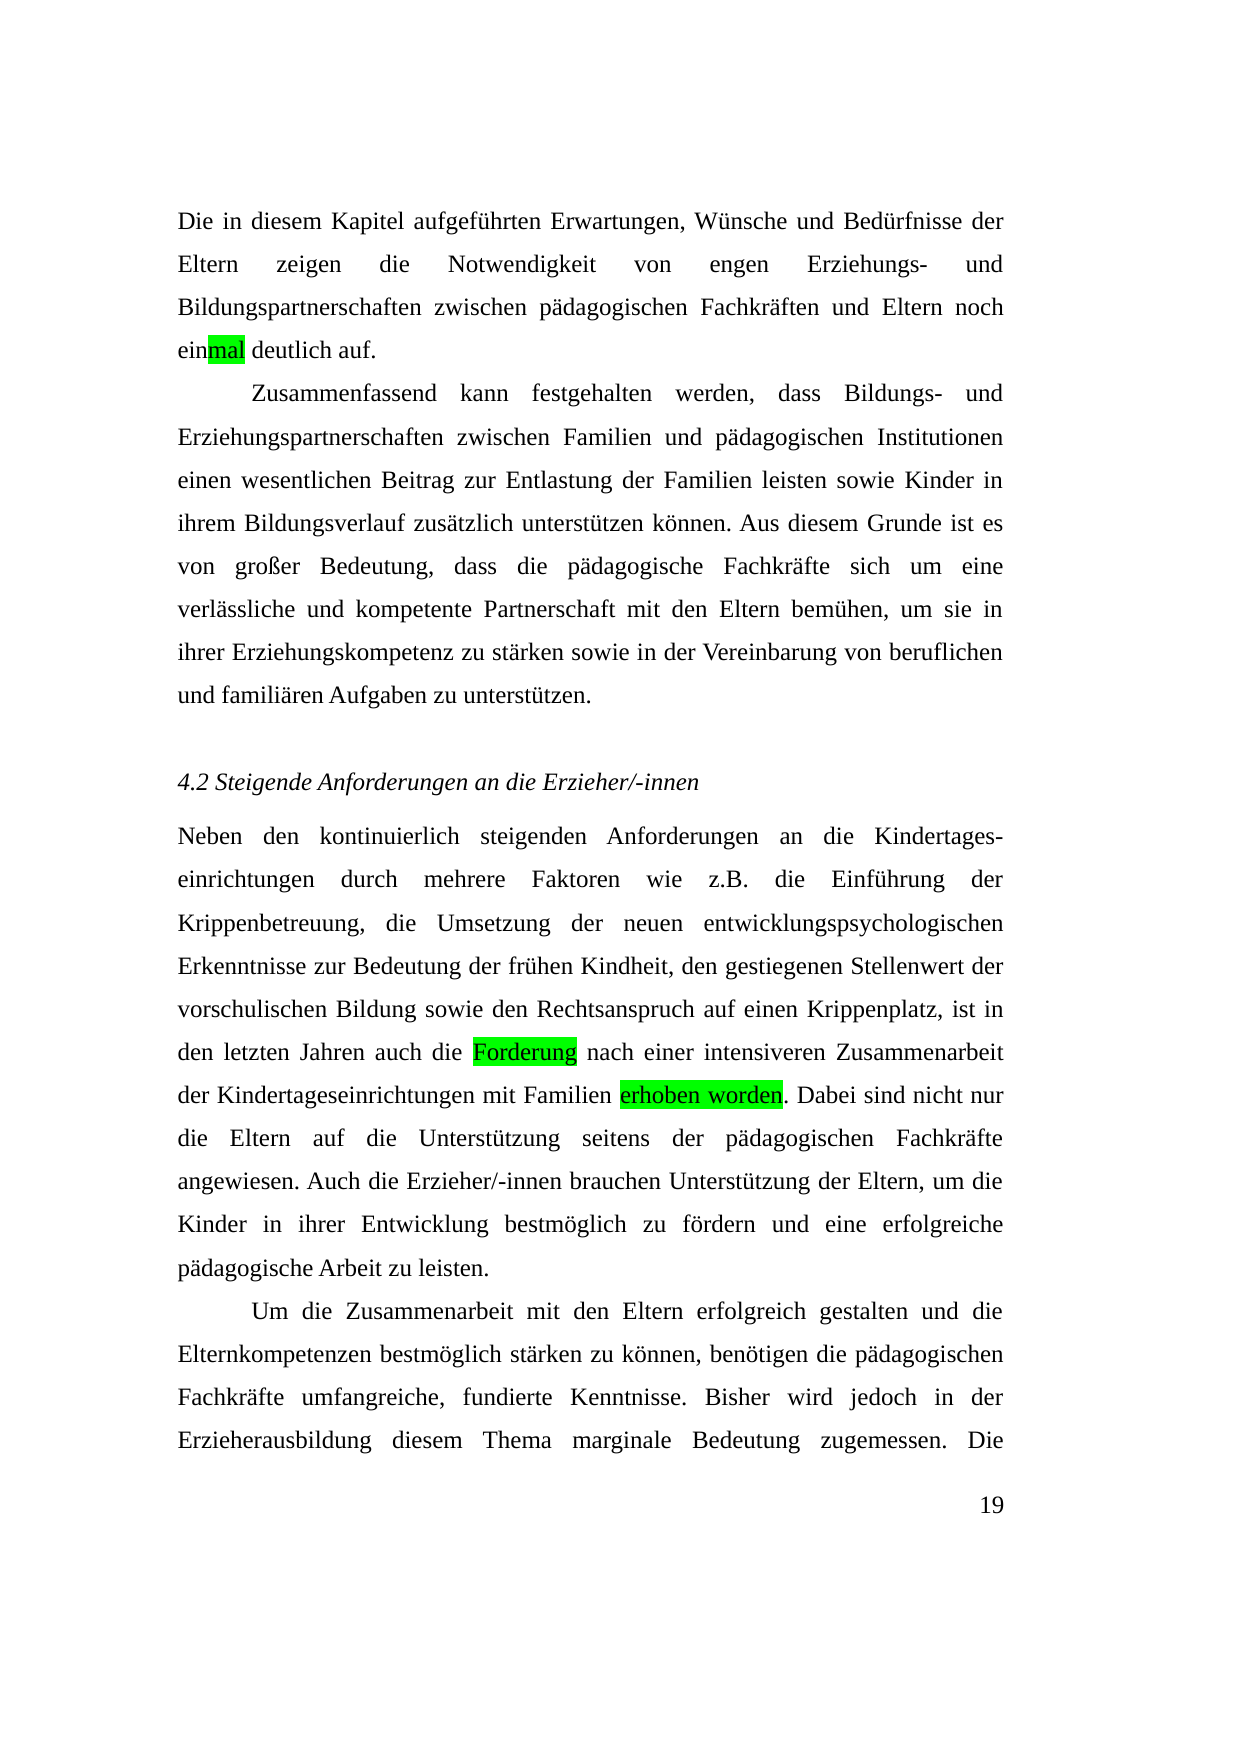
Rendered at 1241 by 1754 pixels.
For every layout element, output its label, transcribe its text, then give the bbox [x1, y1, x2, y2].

text 4.2 Steigende Anforderungen an die Erzieher/-innen [177, 767, 1004, 795]
text Zusammenfassend kann festgehalten werden, dass Bildungs- und Erziehungspartnerschaften zwischen Familien und pädagogischen Institutionen einen wesentlichen Beitrag zur Entlastung der Familien leisten sowie Kinder in ihrem Bildungsverlauf zusätzlich unterstützen können. Aus diesem Grunde ist es von großer Bedeutung, dass die pädagogische Fachkräfte sich um eine verlässliche und kompetente Partnerschaft mit den Eltern bemühen, um sie in ihrer Erziehungskompetenz zu stärken sowie in der Vereinbarung von beruflichen und familiären Aufgaben zu unterstützen. [177, 378, 1004, 709]
text Um die Zusammenarbeit mit den Eltern erfolgreich gestalten und die Elternkompetenzen bestmöglich stärken zu können, benötigen die pädagogischen Fachkräfte umfangreiche, fundierte Kenntnisse. Bisher wird jedoch in der Erzieherausbildung diesem Thema marginale Bedeutung zugemessen. Die [177, 1296, 1004, 1454]
text Die in diesem Kapitel aufgeführten Erwartungen, Wünsche und Bedürfnisse der Eltern zeigen die Notwendigkeit von engen Erziehungs- und Bildungspartnerschaften zwischen pädagogischen Fachkräften und Eltern noch einmal deutlich auf. [177, 206, 1004, 364]
text Neben den kontinuierlich steigenden Anforderungen an die Kindertages-einrichtungen durch mehrere Faktoren wie z.B. die Einführung der Krippenbetreuung, die Umsetzung der neuen entwicklungspsychologischen Erkenntnisse zur Bedeutung der frühen Kindheit, den gestiegenen Stellenwert der vorschulischen Bildung sowie den Rechtsanspruch auf einen Krippenplatz, ist in den letzten Jahren auch die Forderung nach einer intensiveren Zusammenarbeit der Kindertageseinrichtungen mit Familien erhoben worden. Dabei sind nicht nur die Eltern auf die Unterstützung seitens der pädagogischen Fachkräfte angewiesen. Auch die Erzieher/-innen brauchen Unterstützung der Eltern, um die Kinder in ihrer Entwicklung bestmöglich zu fördern und eine erfolgreiche pädagogische Arbeit zu leisten. [177, 821, 1004, 1281]
